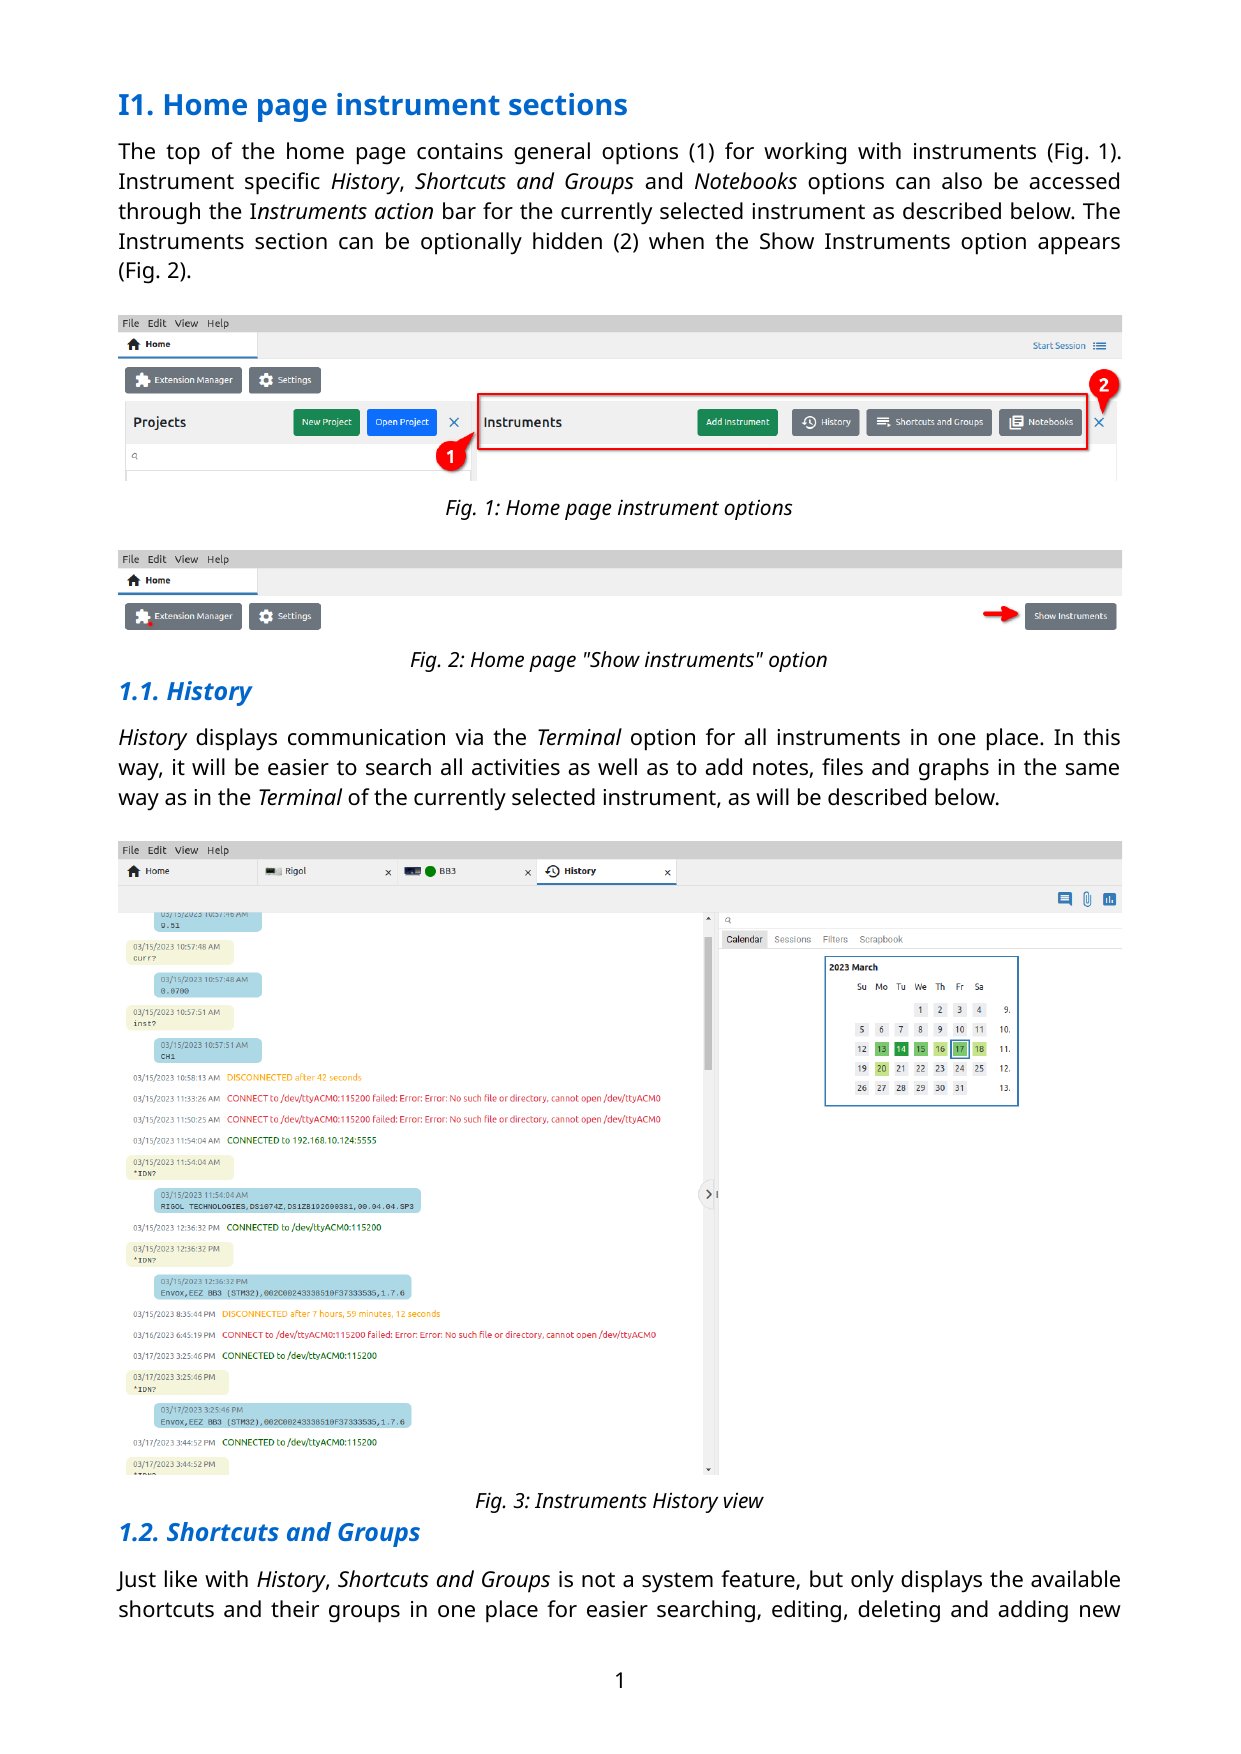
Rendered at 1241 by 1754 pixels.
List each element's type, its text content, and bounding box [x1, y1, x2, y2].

picture [118, 315, 1123, 481]
subtitle History [118, 673, 1122, 707]
subtitle Home page instrument sections [118, 84, 1122, 124]
text History displays communication via the Terminal option for all instruments in one place. In this way, it will be easier to search all activities as well as to add notes, files and graphs in the same way as in the Terminal of the currently selected instrument, as will be described below. [118, 722, 1122, 811]
text The top of the home page contains general options (1) for working with instruments (Fig. 1). Instrument specific History, Shortcuts and Groups and Notebooks options can also be accessed through the Instruments action bar for the currently selected instrument as described below. The Instruments section can be optionally hidden (2) when the Show Instruments option appears (Fig. 2). [118, 136, 1122, 285]
text Just like with History, Shortcuts and Groups is not a system feature, but only displays the available shortcuts and their groups in one place for easier searching, editing, deleting and adding new [118, 1564, 1122, 1623]
list Fig. 2: Home page "Show instruments" option [118, 633, 1122, 673]
text Fig. 1: Home page instrument options [118, 481, 1122, 521]
subtitle Shortcuts and Groups [118, 1515, 1122, 1549]
list Fig. 3: Instruments History view [118, 1475, 1122, 1515]
picture [118, 550, 1123, 633]
picture [118, 841, 1123, 1475]
